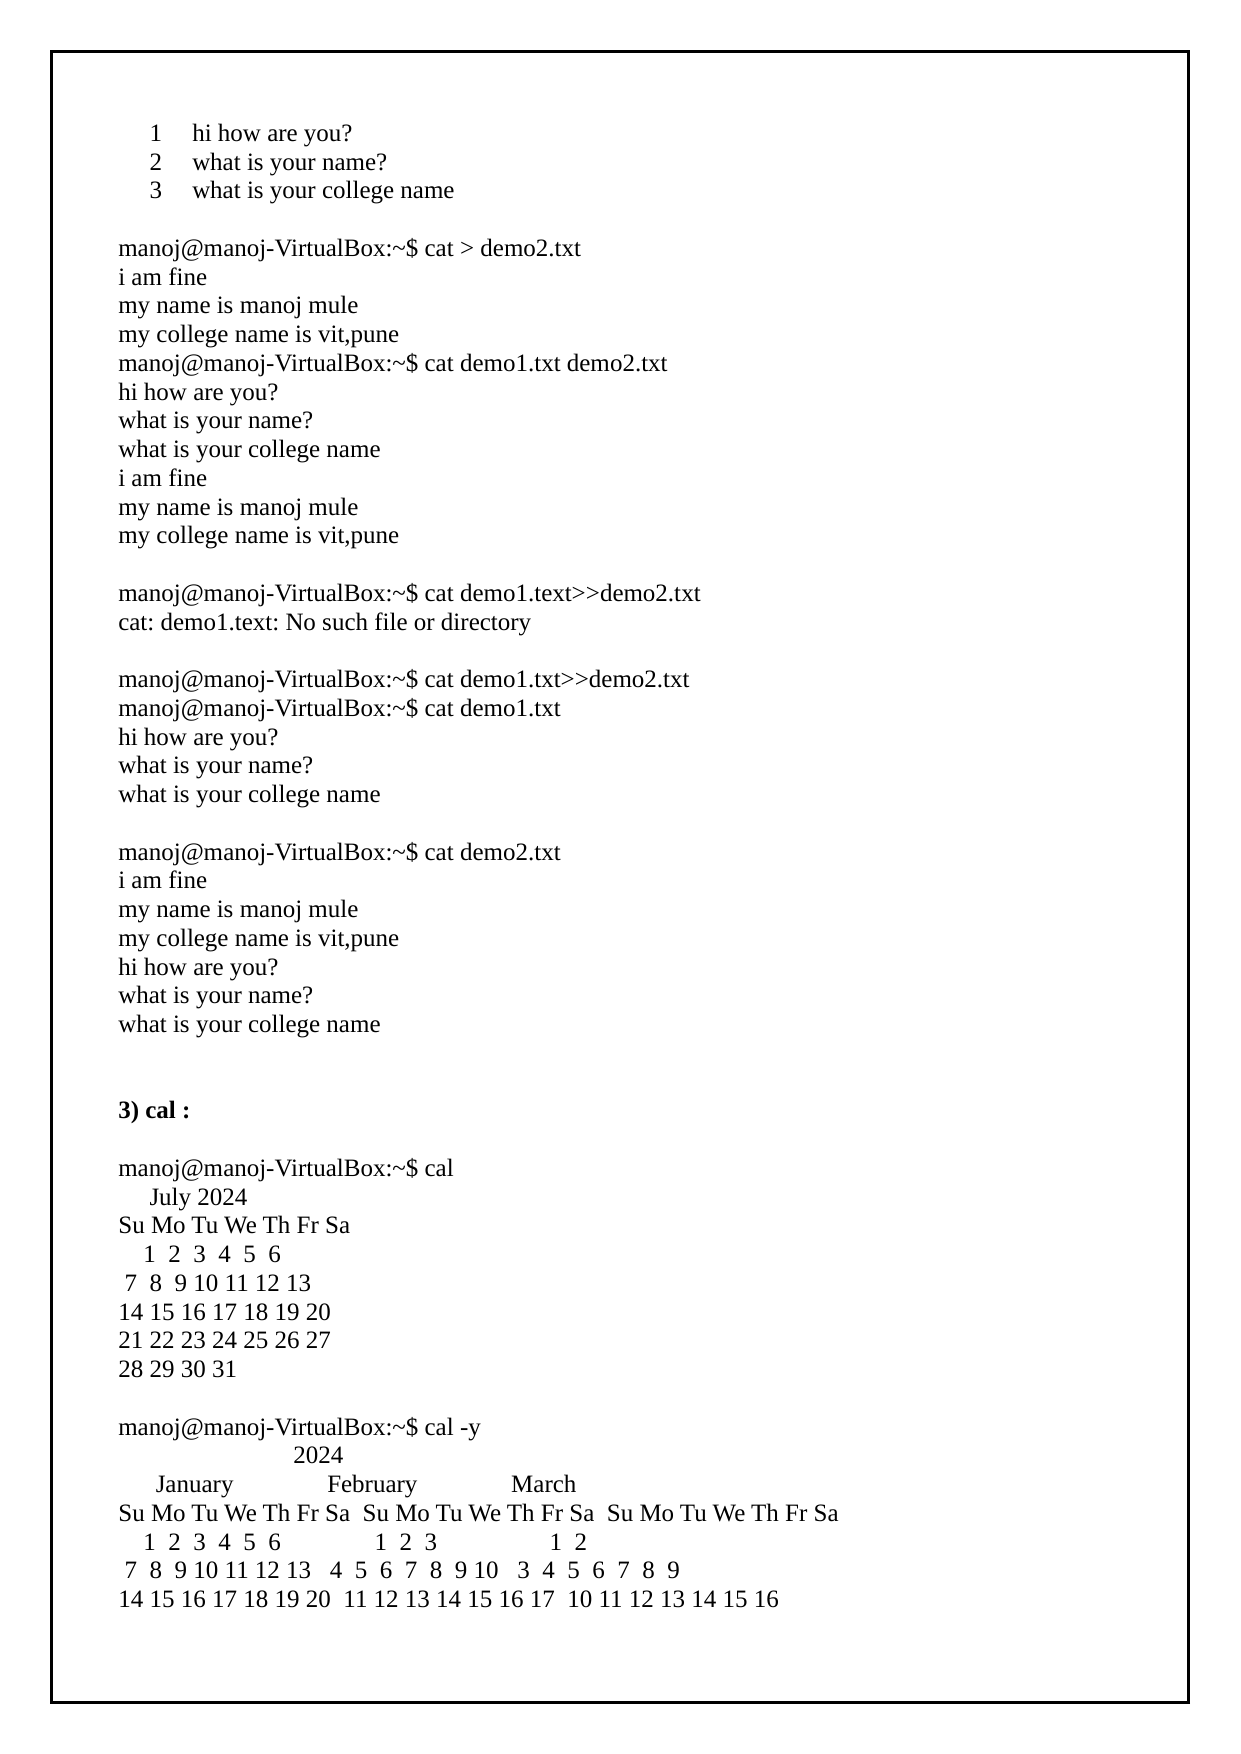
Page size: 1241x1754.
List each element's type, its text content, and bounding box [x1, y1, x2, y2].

text 14 15 16 17 18 19 20 [118, 1297, 1122, 1326]
text manoj@manoj-VirtualBox:~$ cal -y [118, 1412, 1122, 1441]
text 2 what is your name? [118, 147, 1122, 176]
text my name is manoj mule [118, 894, 1122, 923]
text manoj@manoj-VirtualBox:~$ cat demo1.txt [118, 693, 1122, 722]
text manoj@manoj-VirtualBox:~$ cal [118, 1153, 1122, 1182]
text 21 22 23 24 25 26 27 [118, 1326, 1122, 1354]
text i am fine [118, 262, 1122, 291]
text what is your name? [118, 406, 1122, 434]
text what is your college name [118, 1009, 1122, 1038]
text 7 8 9 10 11 12 13 4 5 6 7 8 9 10 3 4 5 6 7 8 9 [118, 1556, 1122, 1584]
text Su Mo Tu We Th Fr Sa [118, 1211, 1122, 1239]
text my college name is vit,pune [118, 319, 1122, 348]
text 1 2 3 4 5 6 1 2 3 1 2 [118, 1527, 1122, 1556]
text my college name is vit,pune [118, 521, 1122, 549]
text 14 15 16 17 18 19 20 11 12 13 14 15 16 17 10 11 12 13 14 15 16 [118, 1584, 1122, 1613]
text i am fine [118, 866, 1122, 894]
text 3 what is your college name [118, 176, 1122, 204]
text manoj@manoj-VirtualBox:~$ cat demo2.txt [118, 837, 1122, 866]
text 1 hi how are you? [118, 118, 1122, 147]
text Su Mo Tu We Th Fr Sa Su Mo Tu We Th Fr Sa Su Mo Tu We Th Fr Sa [118, 1498, 1122, 1527]
text manoj@manoj-VirtualBox:~$ cat demo1.txt>>demo2.txt [118, 664, 1122, 693]
text what is your name? [118, 981, 1122, 1009]
text i am fine [118, 463, 1122, 492]
text July 2024 [118, 1182, 1122, 1211]
text 1 2 3 4 5 6 [118, 1239, 1122, 1268]
text 28 29 30 31 [118, 1354, 1122, 1383]
text what is your college name [118, 434, 1122, 463]
text manoj@manoj-VirtualBox:~$ cat demo1.text>>demo2.txt [118, 578, 1122, 607]
text manoj@manoj-VirtualBox:~$ cat > demo2.txt [118, 233, 1122, 262]
text what is your college name [118, 779, 1122, 808]
text my name is manoj mule [118, 492, 1122, 521]
text manoj@manoj-VirtualBox:~$ cat demo1.txt demo2.txt [118, 348, 1122, 377]
text 2024 [118, 1441, 1122, 1469]
text 3) cal : [118, 1096, 1122, 1124]
text hi how are you? [118, 722, 1122, 751]
text my name is manoj mule [118, 291, 1122, 319]
text my college name is vit,pune [118, 923, 1122, 952]
text hi how are you? [118, 377, 1122, 406]
text January February March [118, 1469, 1122, 1498]
text cat: demo1.text: No such file or directory [118, 607, 1122, 636]
text hi how are you? [118, 952, 1122, 981]
text what is your name? [118, 751, 1122, 779]
text 7 8 9 10 11 12 13 [118, 1268, 1122, 1297]
